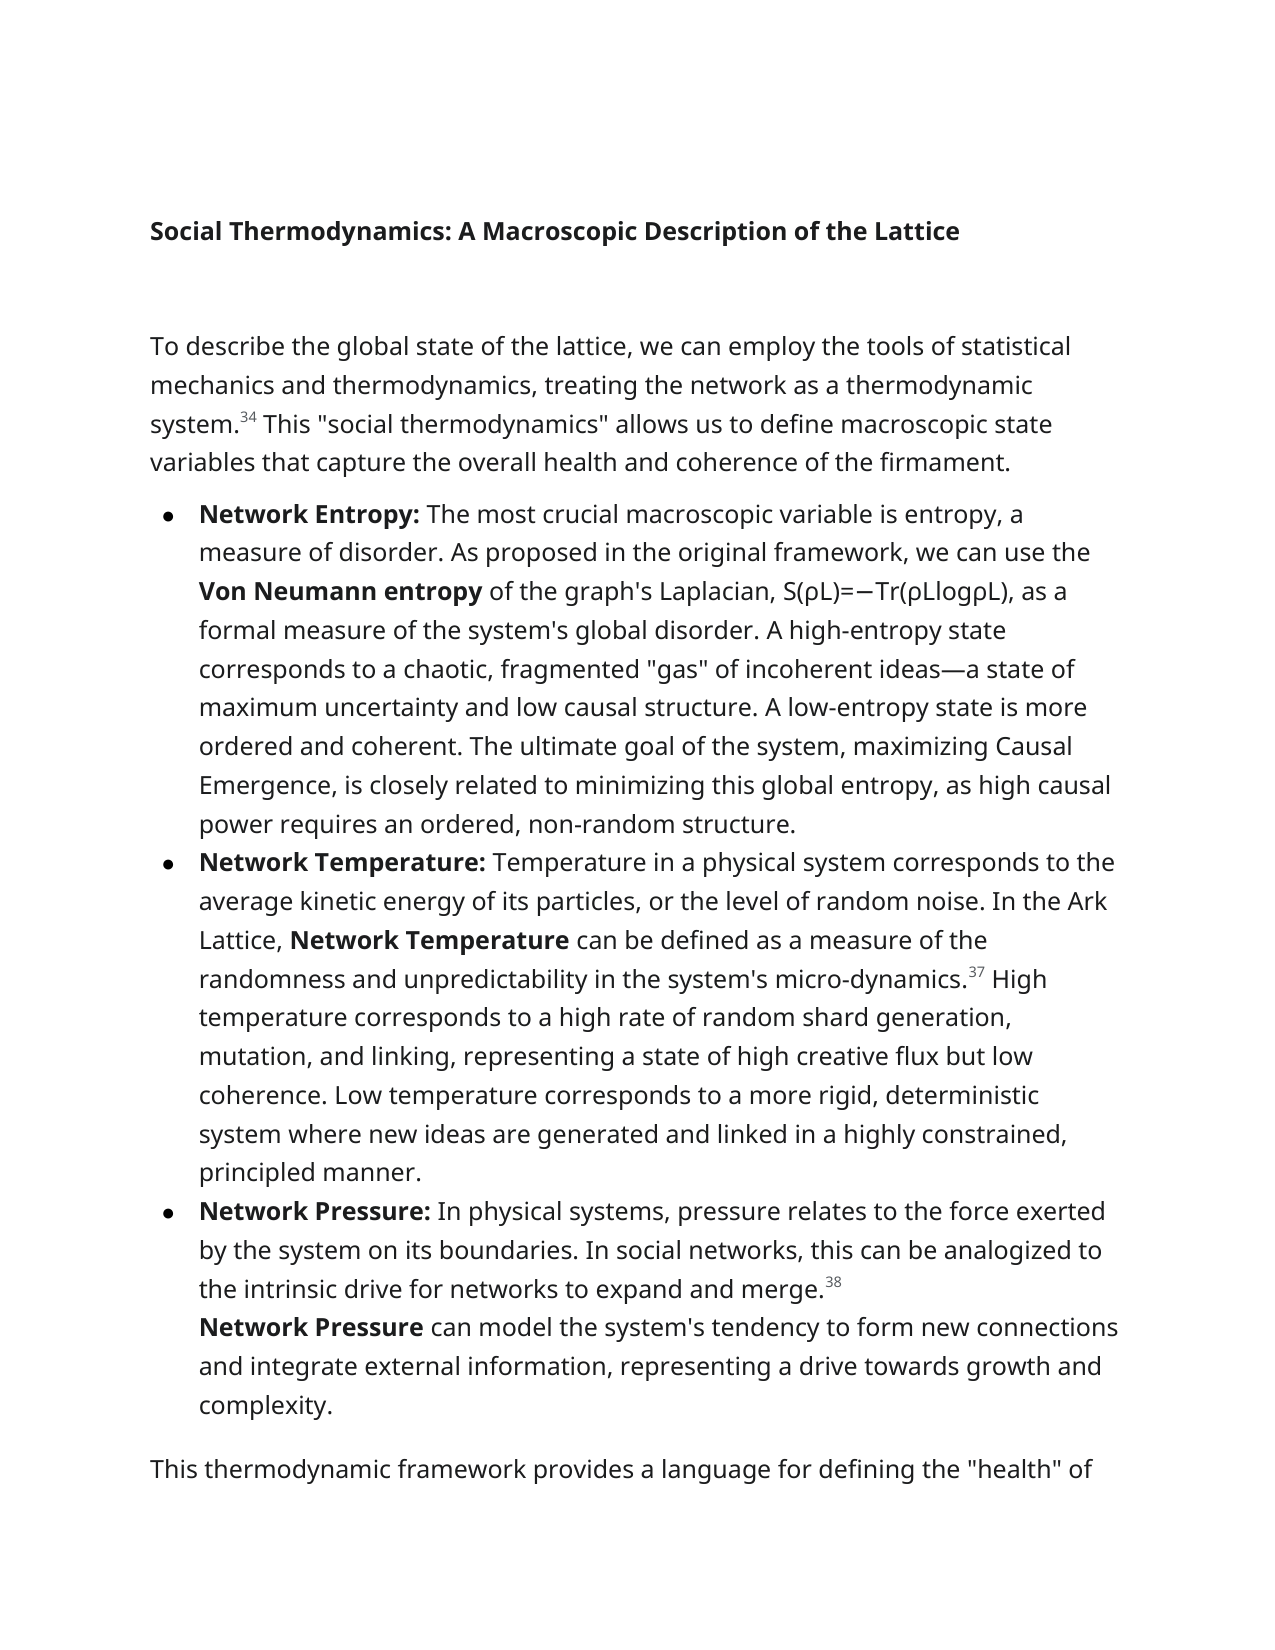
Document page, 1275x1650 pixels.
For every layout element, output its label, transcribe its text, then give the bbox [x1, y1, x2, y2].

subtitle Social Thermodynamics: A Macroscopic Description of the Lattice [150, 214, 1125, 248]
text To describe the global state of the lattice, we can employ the tools of statistical mechanics and thermodynamics, treating the network as a thermodynamic system.34 This "social thermodynamics" allows us to define macroscopic state variables that capture the overall health and coherence of the firmament. [150, 329, 1125, 479]
list Network Temperature: Temperature in a physical system corresponds to the average kinetic energy of its particles, or the level of random noise. In the Ark Lattice, Network Temperature can be defined as a measure of the randomness and unpredictability in the system's micro-dynamics.37 High temperature corresponds to a high rate of random shard generation, mutation, and linking, representing a state of high creative flux but low coherence. Low temperature corresponds to a more rigid, deterministic system where new ideas are generated and linked in a highly constrained, principled manner. [161, 845, 1125, 1189]
list Network Pressure: In physical systems, pressure relates to the force exerted by the system on its boundaries. In social networks, this can be analogized to the intrinsic drive for networks to expand and merge.38 Network Pressure can model the system's tendency to form new connections and integrate external information, representing a drive towards growth and complexity. [161, 1194, 1125, 1422]
list Network Entropy: The most crucial macroscopic variable is entropy, a measure of disorder. As proposed in the original framework, we can use the Von Neumann entropy of the graph's Laplacian, S(ρL​)=−Tr(ρL​logρL​), as a formal measure of the system's global disorder. A high-entropy state corresponds to a chaotic, fragmented "gas" of incoherent ideas—a state of maximum uncertainty and low causal structure. A low-entropy state is more ordered and coherent. The ultimate goal of the system, maximizing Causal Emergence, is closely related to minimizing this global entropy, as high causal power requires an ordered, non-random structure. [161, 496, 1125, 840]
text This thermodynamic framework provides a language for defining the "health" of [150, 1451, 1125, 1485]
